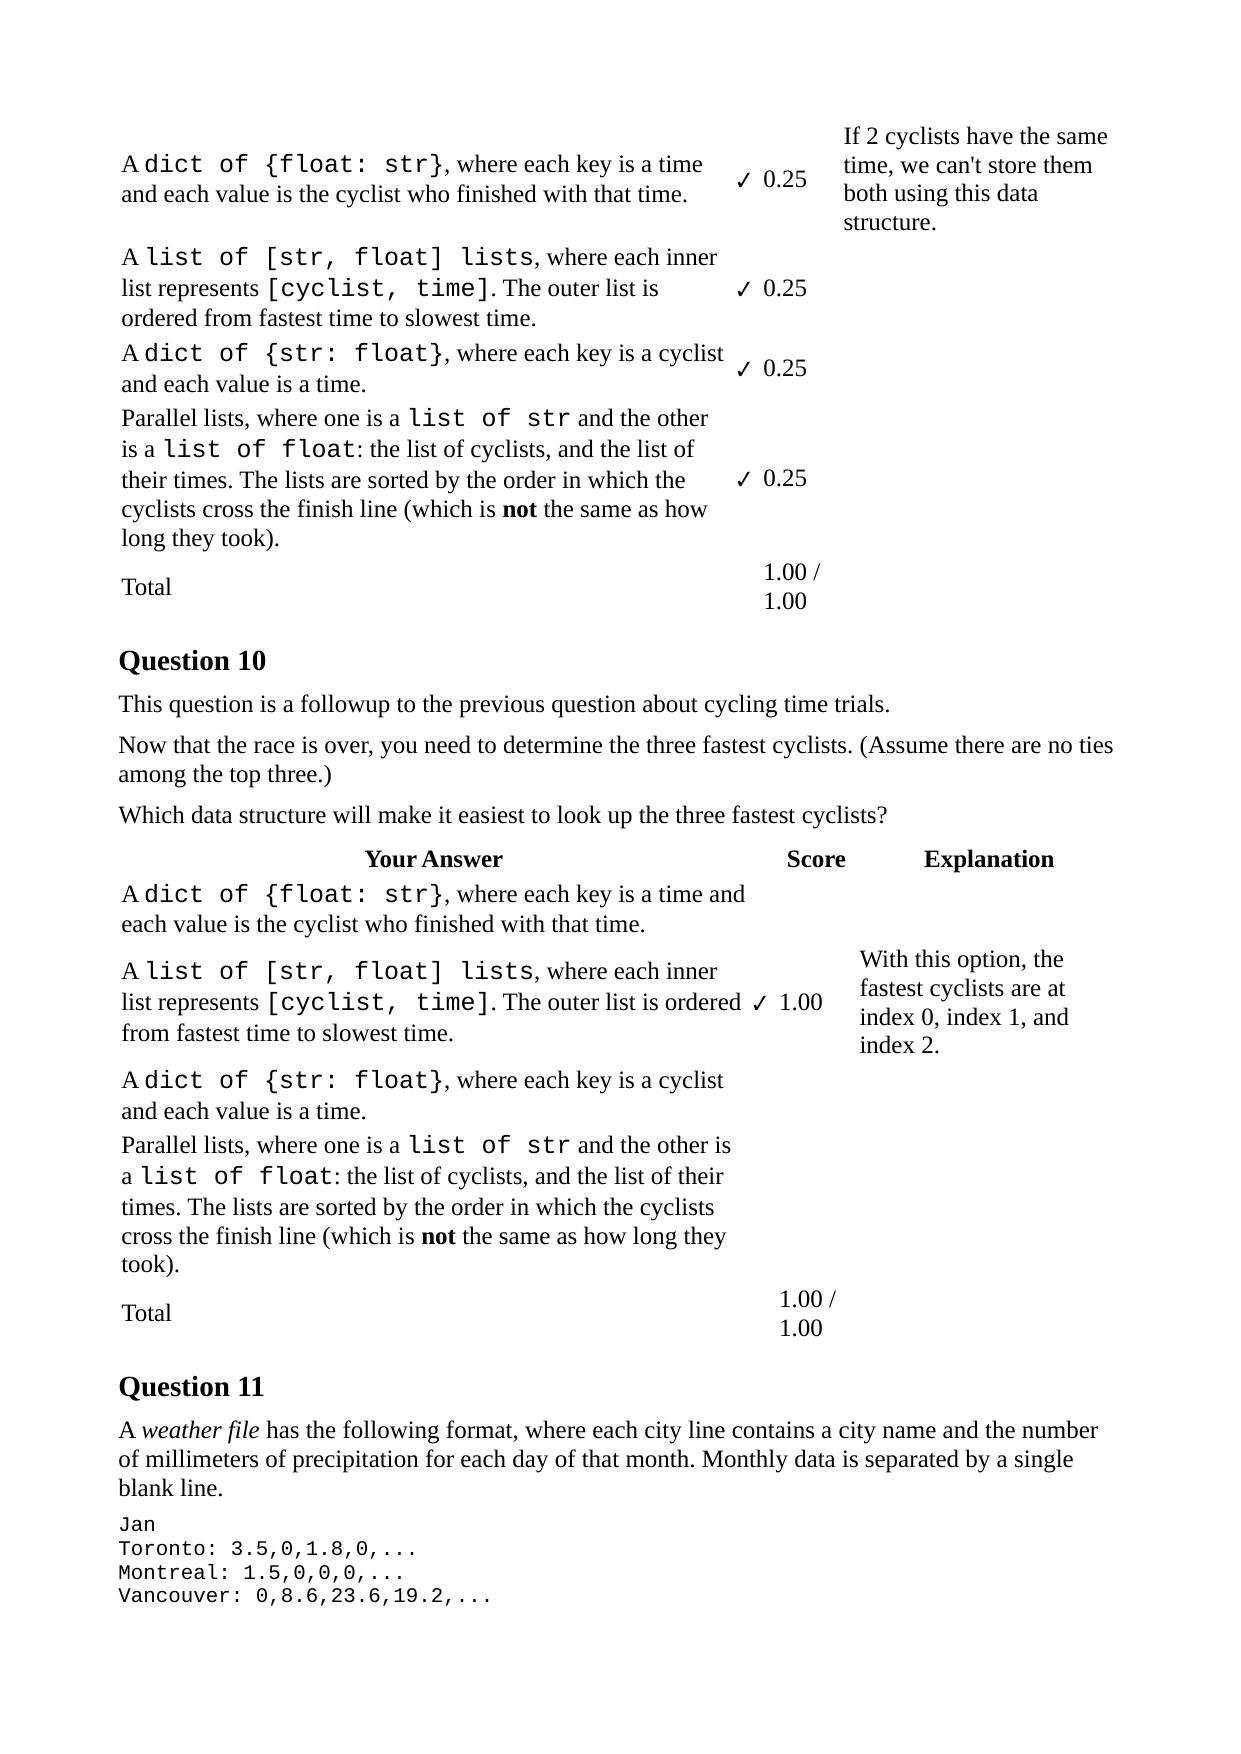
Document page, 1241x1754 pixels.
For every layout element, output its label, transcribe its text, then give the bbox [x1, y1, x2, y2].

table_cell [856, 876, 1122, 941]
table_cell ✔ [749, 941, 776, 1062]
table_cell [840, 401, 1122, 554]
table_cell ✔ [734, 118, 760, 239]
table_header [749, 841, 776, 876]
table_cell ✔ [734, 401, 760, 554]
table_header Your Answer [118, 841, 749, 876]
table_cell 0.25 [760, 239, 840, 335]
table_cell [840, 239, 1122, 335]
table_cell [856, 1281, 1122, 1344]
table_cell [749, 876, 776, 941]
table_cell Total [118, 554, 733, 618]
text This question is a followup to the previous question about cycling time trials. [118, 689, 1122, 717]
table_cell A list of [str, float] lists, where each inner list represents [cyclist, time]. The outer list is ordered from fastest time to slowest time. [118, 239, 733, 335]
table_cell With this option, the fastest cyclists are at index 0, index 1, and index 2. [856, 941, 1122, 1062]
table_cell A dict of {str: float}, where each key is a cyclist and each value is a time. [118, 1062, 749, 1127]
table_cell Parallel lists, where one is a list of str and the other is a list of float: the list of cyclists, and the list of their times. The lists are sorted by the order in which the cyclists cross the finish line (which is not the same as how long they took). [118, 401, 733, 554]
table_cell A list of [str, float] lists, where each inner list represents [cyclist, time]. The outer list is ordered from fastest time to slowest time. [118, 941, 749, 1062]
subtitle Question 10 [118, 643, 1122, 676]
table_cell [856, 1128, 1122, 1281]
table_cell ✔ [734, 335, 760, 401]
table_cell [749, 1062, 776, 1127]
table_cell 0.25 [760, 118, 840, 239]
text Vancouver: 0,8.6,23.6,19.2,... [118, 1585, 1122, 1609]
table_cell [776, 1062, 856, 1127]
table_cell 0.25 [760, 335, 840, 401]
table_header Explanation [856, 841, 1122, 876]
subtitle Question 11 [118, 1369, 1122, 1403]
table_cell [749, 1128, 776, 1281]
text Jan [118, 1514, 1122, 1538]
table_cell [749, 1281, 776, 1344]
text Montreal: 1.5,0,0,0,... [118, 1562, 1122, 1585]
table_cell [856, 1062, 1122, 1127]
text Toronto: 3.5,0,1.8,0,... [118, 1538, 1122, 1562]
table_cell Parallel lists, where one is a list of str and the other is a list of float: the list of cyclists, and the list of their times. The lists are sorted by the order in which the cyclists cross the finish line (which is not the same as how long they took). [118, 1128, 749, 1281]
table_cell A dict of {float: str}, where each key is a time and each value is the cyclist who finished with that time. [118, 118, 733, 239]
table_header Score [776, 841, 856, 876]
text Which data structure will make it easiest to look up the three fastest cyclists? [118, 800, 1122, 829]
table_cell [776, 876, 856, 941]
table_cell [776, 1128, 856, 1281]
table_cell Total [118, 1281, 749, 1344]
table_cell 1.00 / 1.00 [776, 1281, 856, 1344]
table_cell A dict of {str: float}, where each key is a cyclist and each value is a time. [118, 335, 733, 401]
table_cell 1.00 / 1.00 [760, 554, 840, 618]
text A weather file has the following format, where each city line contains a city name and the number of millimeters of precipitation for each day of that month. Monthly data is separated by a single blank line. [118, 1416, 1122, 1502]
table_cell If 2 cyclists have the same time, we can't store them both using this data structure. [840, 118, 1122, 239]
table_cell [840, 554, 1122, 618]
table_cell [840, 335, 1122, 401]
table_cell ✔ [734, 239, 760, 335]
table_cell A dict of {float: str}, where each key is a time and each value is the cyclist who finished with that time. [118, 876, 749, 941]
table_cell 0.25 [760, 401, 840, 554]
table_cell [734, 554, 760, 618]
text Now that the race is over, you need to determine the three fastest cyclists. (Assume there are no ties among the top three.) [118, 730, 1122, 787]
table_cell 1.00 [776, 941, 856, 1062]
